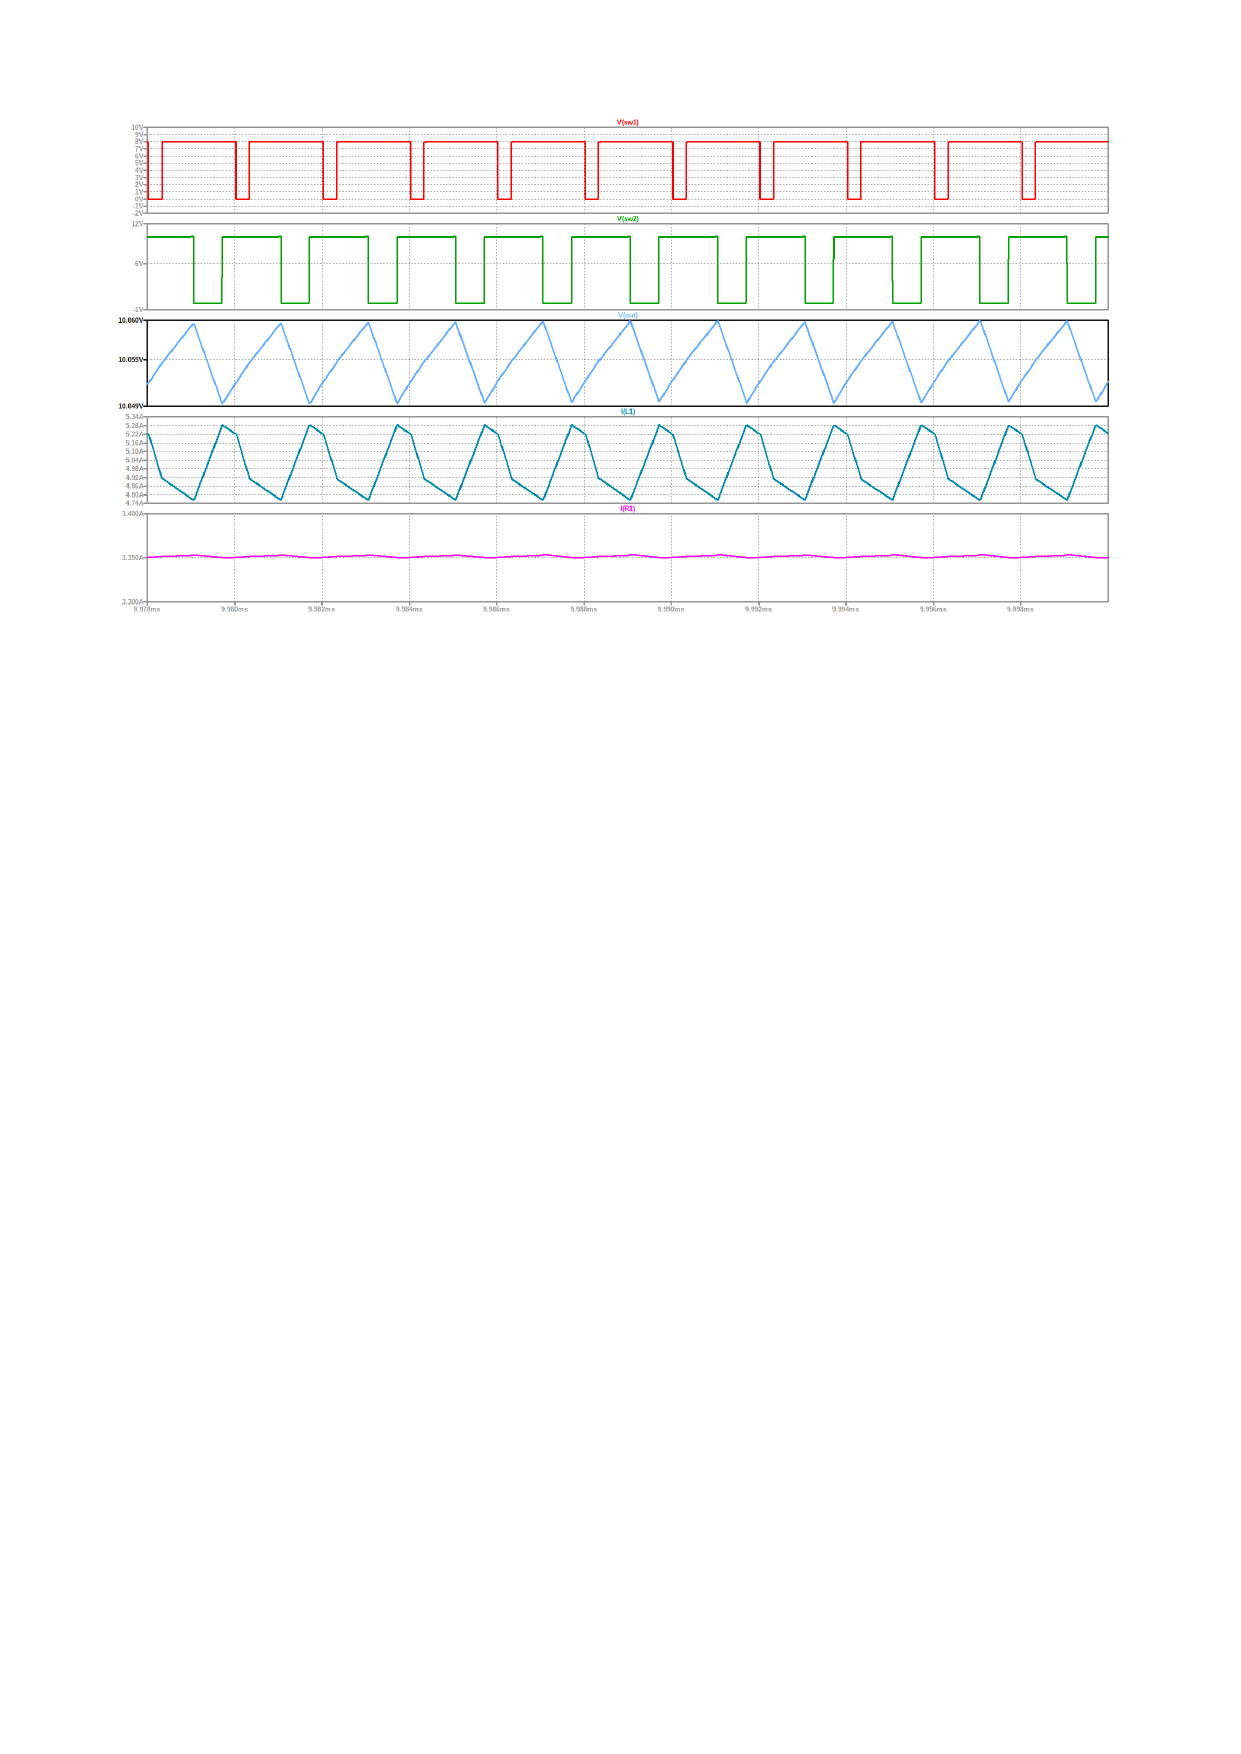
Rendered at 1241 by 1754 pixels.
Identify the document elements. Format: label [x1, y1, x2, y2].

picture [118, 118, 1123, 614]
